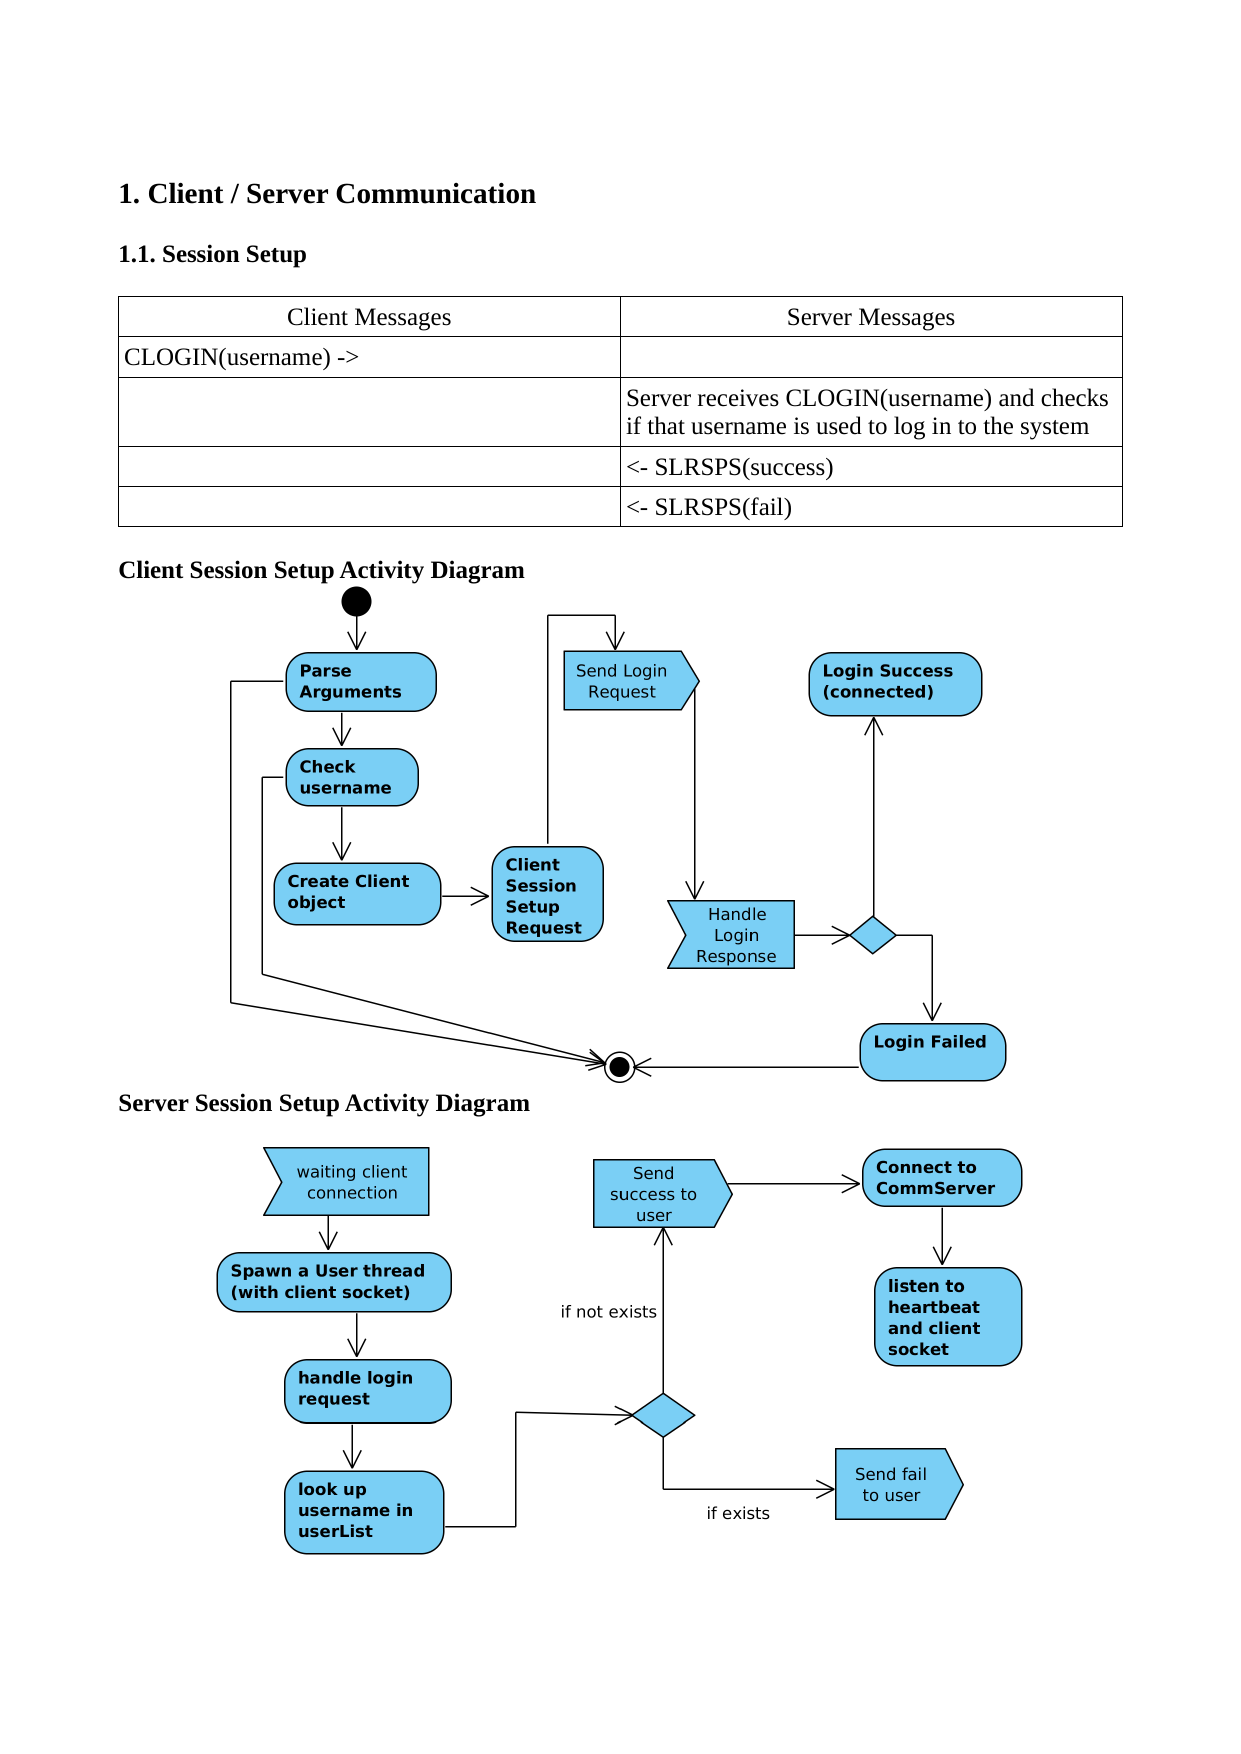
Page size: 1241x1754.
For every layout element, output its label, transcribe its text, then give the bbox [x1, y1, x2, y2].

picture [227, 584, 1013, 1088]
text Server Session Setup Activity Diagram [118, 584, 1122, 1117]
table_cell [119, 487, 620, 526]
table_cell <- SLRSPS(fail) [621, 487, 1122, 526]
table_cell CLOGIN(username) -> [119, 337, 620, 377]
table_cell [119, 378, 620, 446]
table_header Server Messages [621, 297, 1122, 336]
table_cell <- SLRSPS(success) [621, 447, 1122, 486]
picture [212, 1145, 1028, 1561]
table_cell [621, 337, 1122, 377]
text 1.1. Session Setup [118, 239, 1122, 267]
table_cell [119, 447, 620, 486]
text 1. Client / Server Communication [118, 176, 1122, 210]
table_cell Server receives CLOGIN(username) and checks if that username is used to log in to the system [621, 378, 1122, 446]
text Client Session Setup Activity Diagram [118, 555, 1122, 584]
table_header Client Messages [119, 297, 620, 336]
